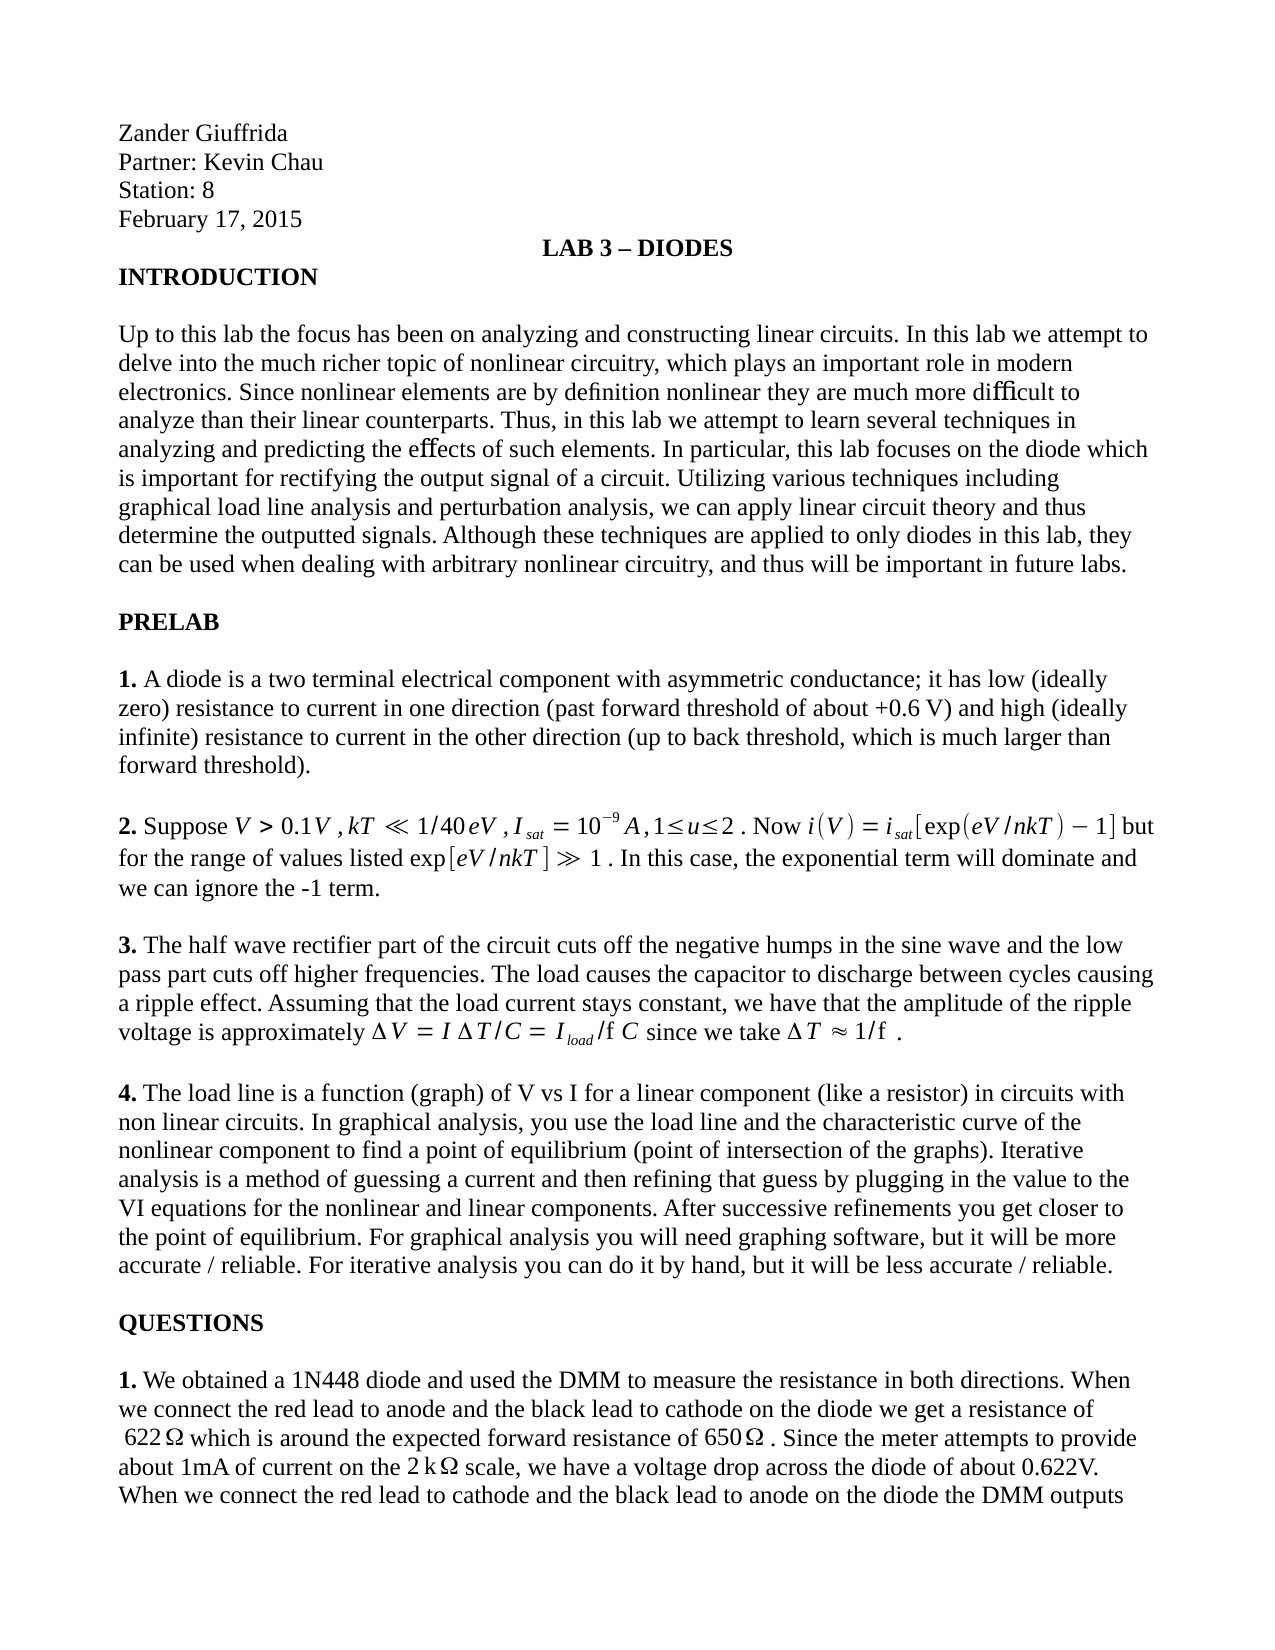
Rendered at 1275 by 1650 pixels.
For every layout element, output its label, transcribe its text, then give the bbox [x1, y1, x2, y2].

text 4. The load line is a function (graph) of V vs I for a linear component (like a resistor) in circuits with non linear circuits. In graphical analysis, you use the load line and the characteristic curve of the nonlinear component to find a point of equilibrium (point of intersection of the graphs). Iterative analysis is a method of guessing a current and then refining that guess by plugging in the value to the VI equations for the nonlinear and linear components. After successive refinements you get closer to the point of equilibrium. For graphical analysis you will need graphing software, but it will be more accurate / reliable. For iterative analysis you can do it by hand, but it will be less accurate / reliable. [118, 1078, 1157, 1279]
text INTRODUCTION [118, 262, 1157, 291]
text QUESTIONS [118, 1308, 1157, 1337]
text LAB 3 – DIODES [118, 233, 1157, 262]
text Partner: Kevin Chau [118, 147, 1157, 176]
text 1. A diode is a two terminal electrical component with asymmetric conductance; it has low (ideally zero) resistance to current in one direction (past forward threshold of about +0.6 V) and high (ideally infinite) resistance to current in the other direction (up to back threshold, which is much larger than forward threshold). [118, 664, 1157, 779]
text February 17, 2015 [118, 204, 1157, 233]
text Station: 8 [118, 176, 1157, 204]
text 3. The half wave rectifier part of the circuit cuts off the negative humps in the sine wave and the low pass part cuts off higher frequencies. The load causes the capacitor to discharge between cycles causing a ripple effect. Assuming that the load current stays constant, we have that the amplitude of the ripple voltage is approximatelysince we take. [118, 930, 1157, 1049]
text Zander Giuffrida [118, 118, 1157, 147]
text 2. Suppose. Nowbut for the range of values listed. In this case, the exponential term will dominate and we can ignore the -1 term. [118, 808, 1157, 902]
text Up to this lab the focus has been on analyzing and constructing linear circuits. In this lab we attempt to delve into the much richer topic of nonlinear circuitry, which plays an important role in modern electronics. Since nonlinear elements are by deﬁnition nonlinear they are much more diﬃcult to analyze than their linear counterparts. Thus, in this lab we attempt to learn several techniques in analyzing and predicting the eﬀects of such elements. In particular, this lab focuses on the diode which is important for rectifying the output signal of a circuit. Utilizing various techniques including graphical load line analysis and perturbation analysis, we can apply linear circuit theory and thus determine the outputted signals. Although these techniques are applied to only diodes in this lab, they can be used when dealing with arbitrary nonlinear circuitry, and thus will be important in future labs. [118, 319, 1157, 578]
text 1. We obtained a 1N448 diode and used the DMM to measure the resistance in both directions. When we connect the red lead to anode and the black lead to cathode on the diode we get a resistance ofwhich is around the expected forward resistance of. Since the meter attempts to provide about 1mA of current on thescale, we have a voltage drop across the diode of about 0.622V. When we connect the red lead to cathode and the black lead to anode on the diode the DMM outputs [118, 1365, 1157, 1509]
text PRELAB [118, 607, 1157, 636]
